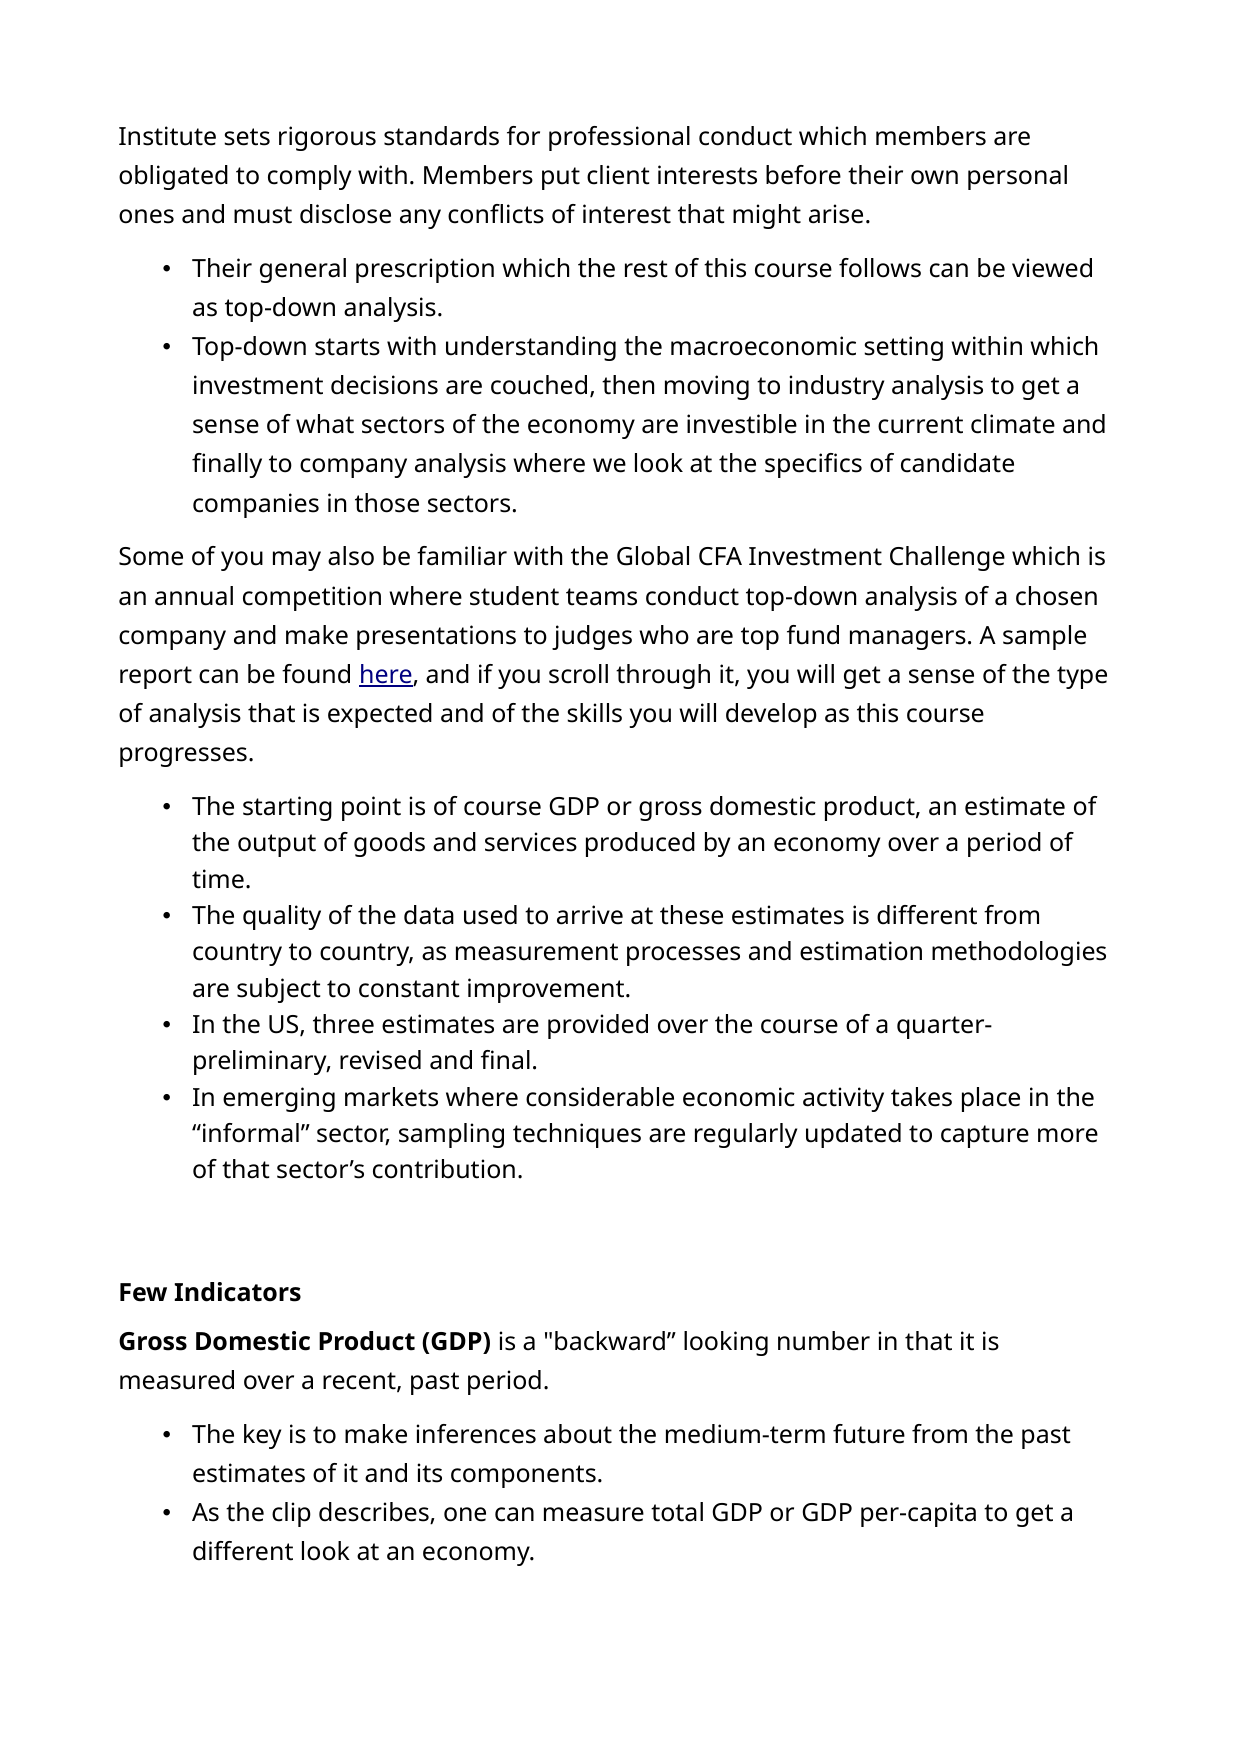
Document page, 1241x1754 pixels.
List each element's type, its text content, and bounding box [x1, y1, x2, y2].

text Gross Domestic Product (GDP) is a "backward” looking number in that it is measured over a recent, past period. [118, 1324, 1122, 1397]
list Top-down starts with understanding the macroeconomic setting within which investment decisions are couched, then moving to industry analysis to get a sense of what sectors of the economy are investible in the current climate and finally to company analysis where we look at the specifics of candidate companies in those sectors. [162, 328, 1122, 519]
text Some of you may also be familiar with the Global CFA Investment Challenge which is an annual competition where student teams conduct top-down analysis of a chosen company and make presentations to judges who are top fund managers. A sample report can be found here, and if you scroll through it, you will get a sense of the type of analysis that is expected and of the skills you will develop as this course progresses. [118, 539, 1122, 769]
list The starting point is of course GDP or gross domestic product, an estimate of the output of goods and services produced by an economy over a period of time. [162, 788, 1122, 895]
list Their general prescription which the rest of this course follows can be viewed as top-down analysis. [162, 250, 1122, 323]
list The quality of the data used to arrive at these estimates is different from country to country, as measurement processes and estimation methodologies are subject to constant improvement. [162, 898, 1122, 1004]
list In the US, three estimates are provided over the course of a quarter- preliminary, revised and final. [162, 1007, 1122, 1077]
list As the clip describes, one can measure total GDP or GDP per-capita to get a different look at an economy. [162, 1495, 1122, 1568]
list The key is to make inferences about the medium-term future from the past estimates of it and its components. [162, 1417, 1122, 1490]
subtitle Few Indicators [118, 1275, 1122, 1309]
text Institute sets rigorous standards for professional conduct which members are obligated to comply with. Members put client interests before their own personal ones and must disclose any conflicts of interest that might arise. [118, 118, 1122, 231]
list In emerging markets where considerable economic activity takes place in the “informal” sector, sampling techniques are regularly updated to capture more of that sector’s contribution. [162, 1079, 1122, 1186]
